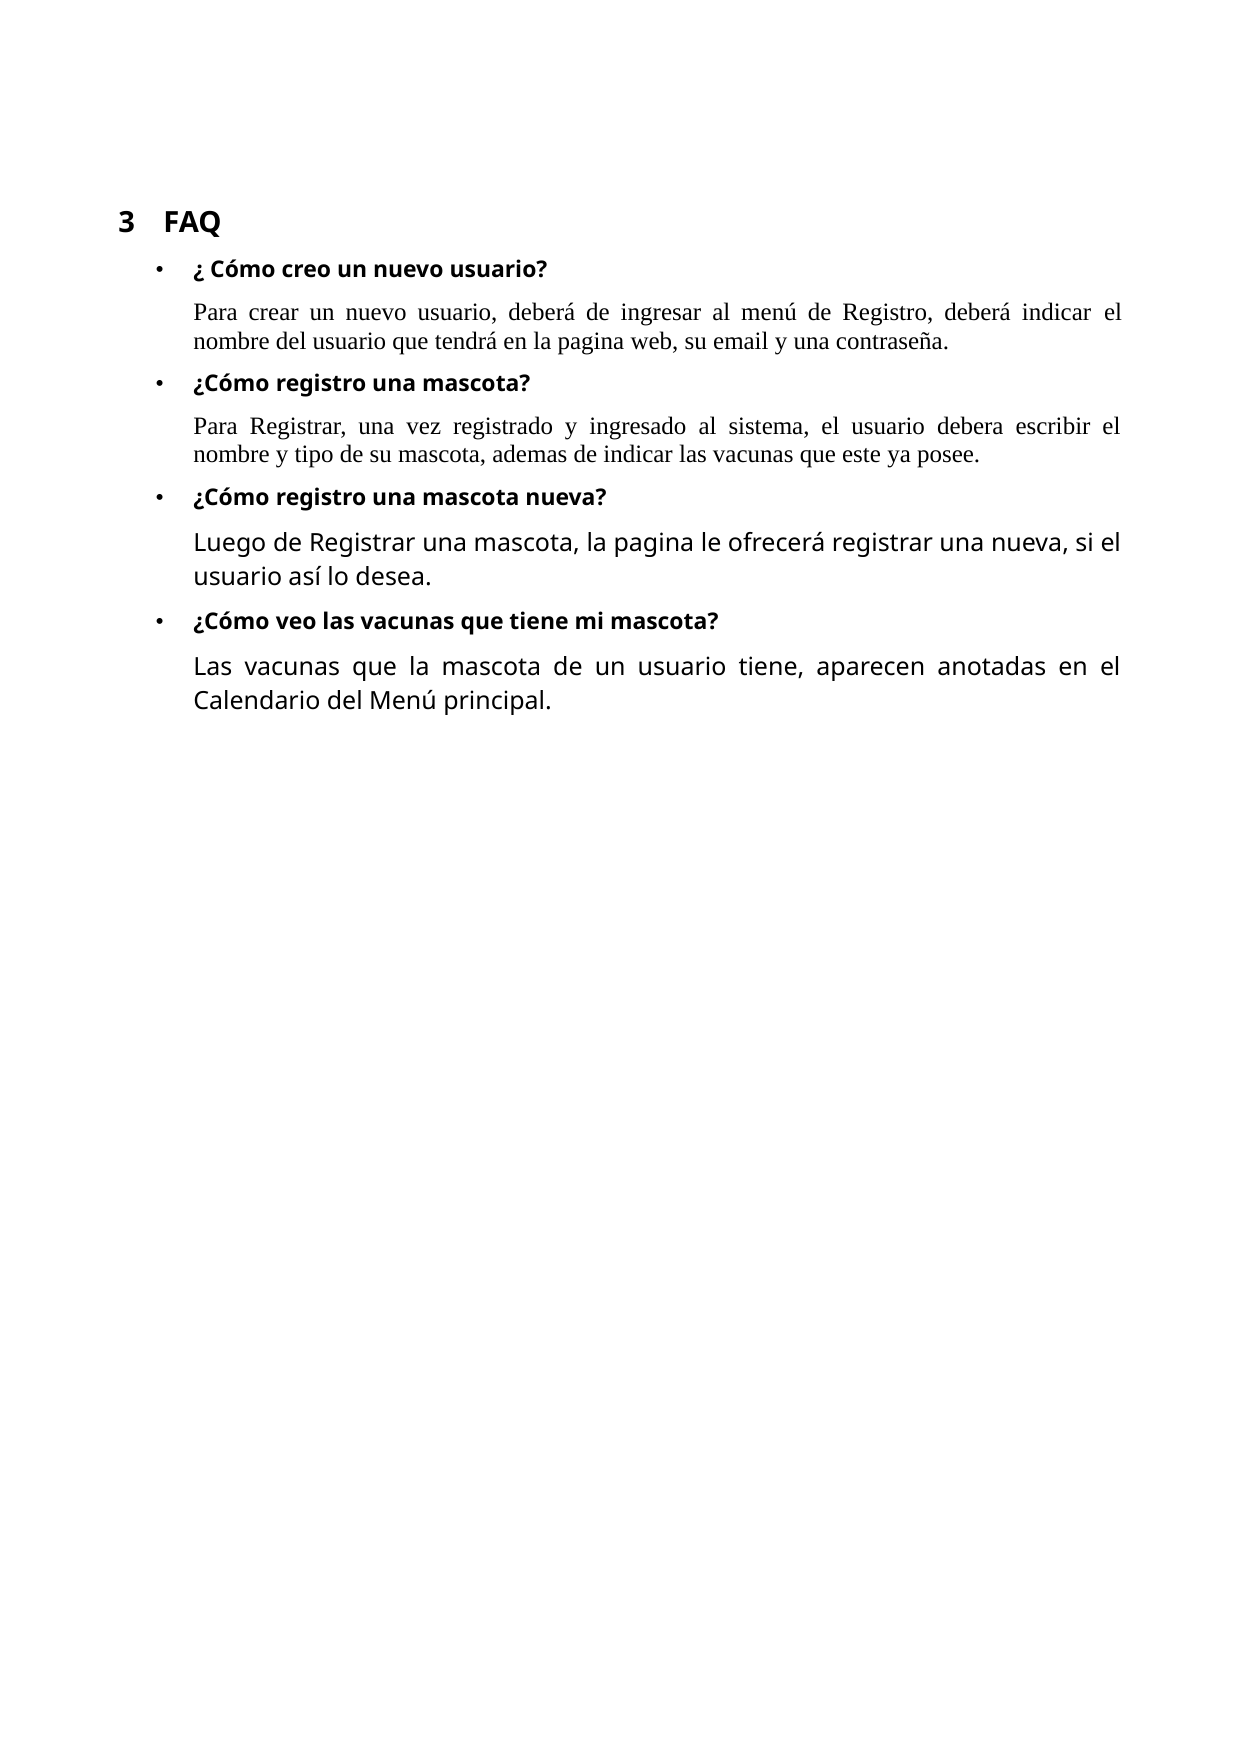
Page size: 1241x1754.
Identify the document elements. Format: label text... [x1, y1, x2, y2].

list Luego de Registrar una mascota, la pagina le ofrecerá registrar una nueva, si el usuario así lo desea. [156, 524, 1122, 593]
list ¿Cómo veo las vacunas que tiene mi mascota? [156, 605, 1122, 636]
list Para Registrar, una vez registrado y ingresado al sistema, el usuario debera escribir el nombre y tipo de su mascota, ademas de indicar las vacunas que este ya posee. [156, 411, 1122, 468]
list ¿ Cómo creo un nuevo usuario? [156, 253, 1122, 284]
subtitle FAQ [118, 201, 1122, 241]
list ¿Cómo registro una mascota nueva? [156, 481, 1122, 512]
list Para crear un nuevo usuario, deberá de ingresar al menú de Registro, deberá indicar el nombre del usuario que tendrá en la pagina web, su email y una contraseña. [156, 297, 1122, 354]
list ¿Cómo registro una mascota? [156, 367, 1122, 398]
list Las vacunas que la mascota de un usuario tiene, aparecen anotadas en el Calendario del Menú principal. [156, 649, 1122, 717]
